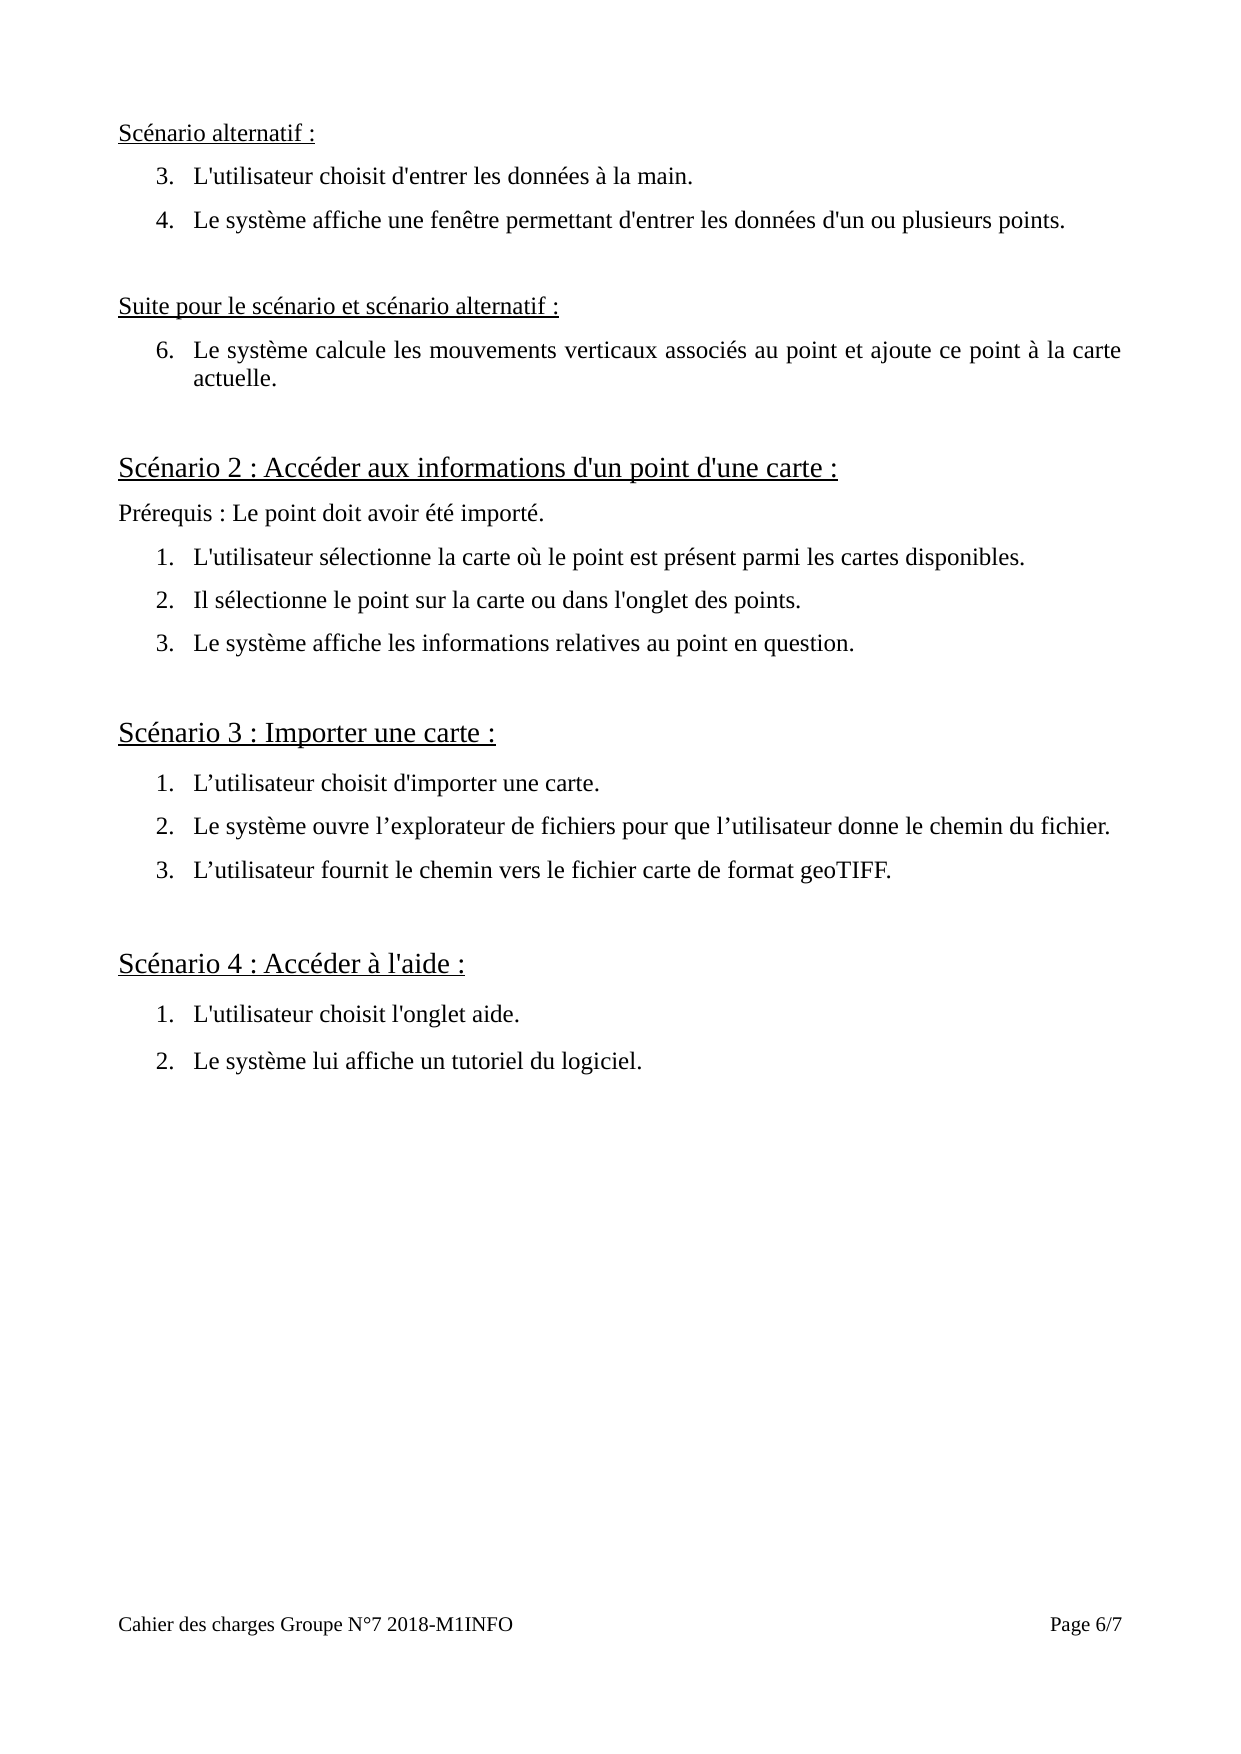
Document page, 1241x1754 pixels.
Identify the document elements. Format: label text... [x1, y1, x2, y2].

text Scénario 4 : Accéder à l'aide : [118, 946, 1122, 979]
list L'utilisateur sélectionne la carte où le point est présent parmi les cartes disponibles. [156, 542, 1122, 570]
text Scénario 2 : Accéder aux informations d'un point d'une carte : [118, 450, 1122, 484]
list L’utilisateur fournit le chemin vers le fichier carte de format geoTIFF. [156, 855, 1122, 883]
list Le système affiche une fenêtre permettant d'entrer les données d'un ou plusieurs points. [156, 205, 1122, 233]
list L'utilisateur choisit l'onglet aide. [156, 999, 1122, 1028]
list L'utilisateur choisit d'entrer les données à la main. [156, 161, 1122, 190]
text Suite pour le scénario et scénario alternatif : [118, 291, 1122, 320]
list Le système ouvre l’explorateur de fichiers pour que l’utilisateur donne le chemin du fichier. [156, 811, 1122, 840]
list L’utilisateur choisit d'importer une carte. [156, 768, 1122, 797]
text Scénario 3 : Importer une carte : [118, 715, 1122, 748]
text Scénario alternatif : [118, 118, 1122, 147]
text Prérequis : Le point doit avoir été importé. [118, 498, 1122, 527]
list Le système lui affiche un tutoriel du logiciel. [156, 1046, 1122, 1075]
list Le système affiche les informations relatives au point en question. [156, 628, 1122, 657]
list Il sélectionne le point sur la carte ou dans l'onglet des points. [156, 585, 1122, 614]
list Le système calcule les mouvements verticaux associés au point et ajoute ce point à la carte actuelle. [156, 335, 1122, 392]
